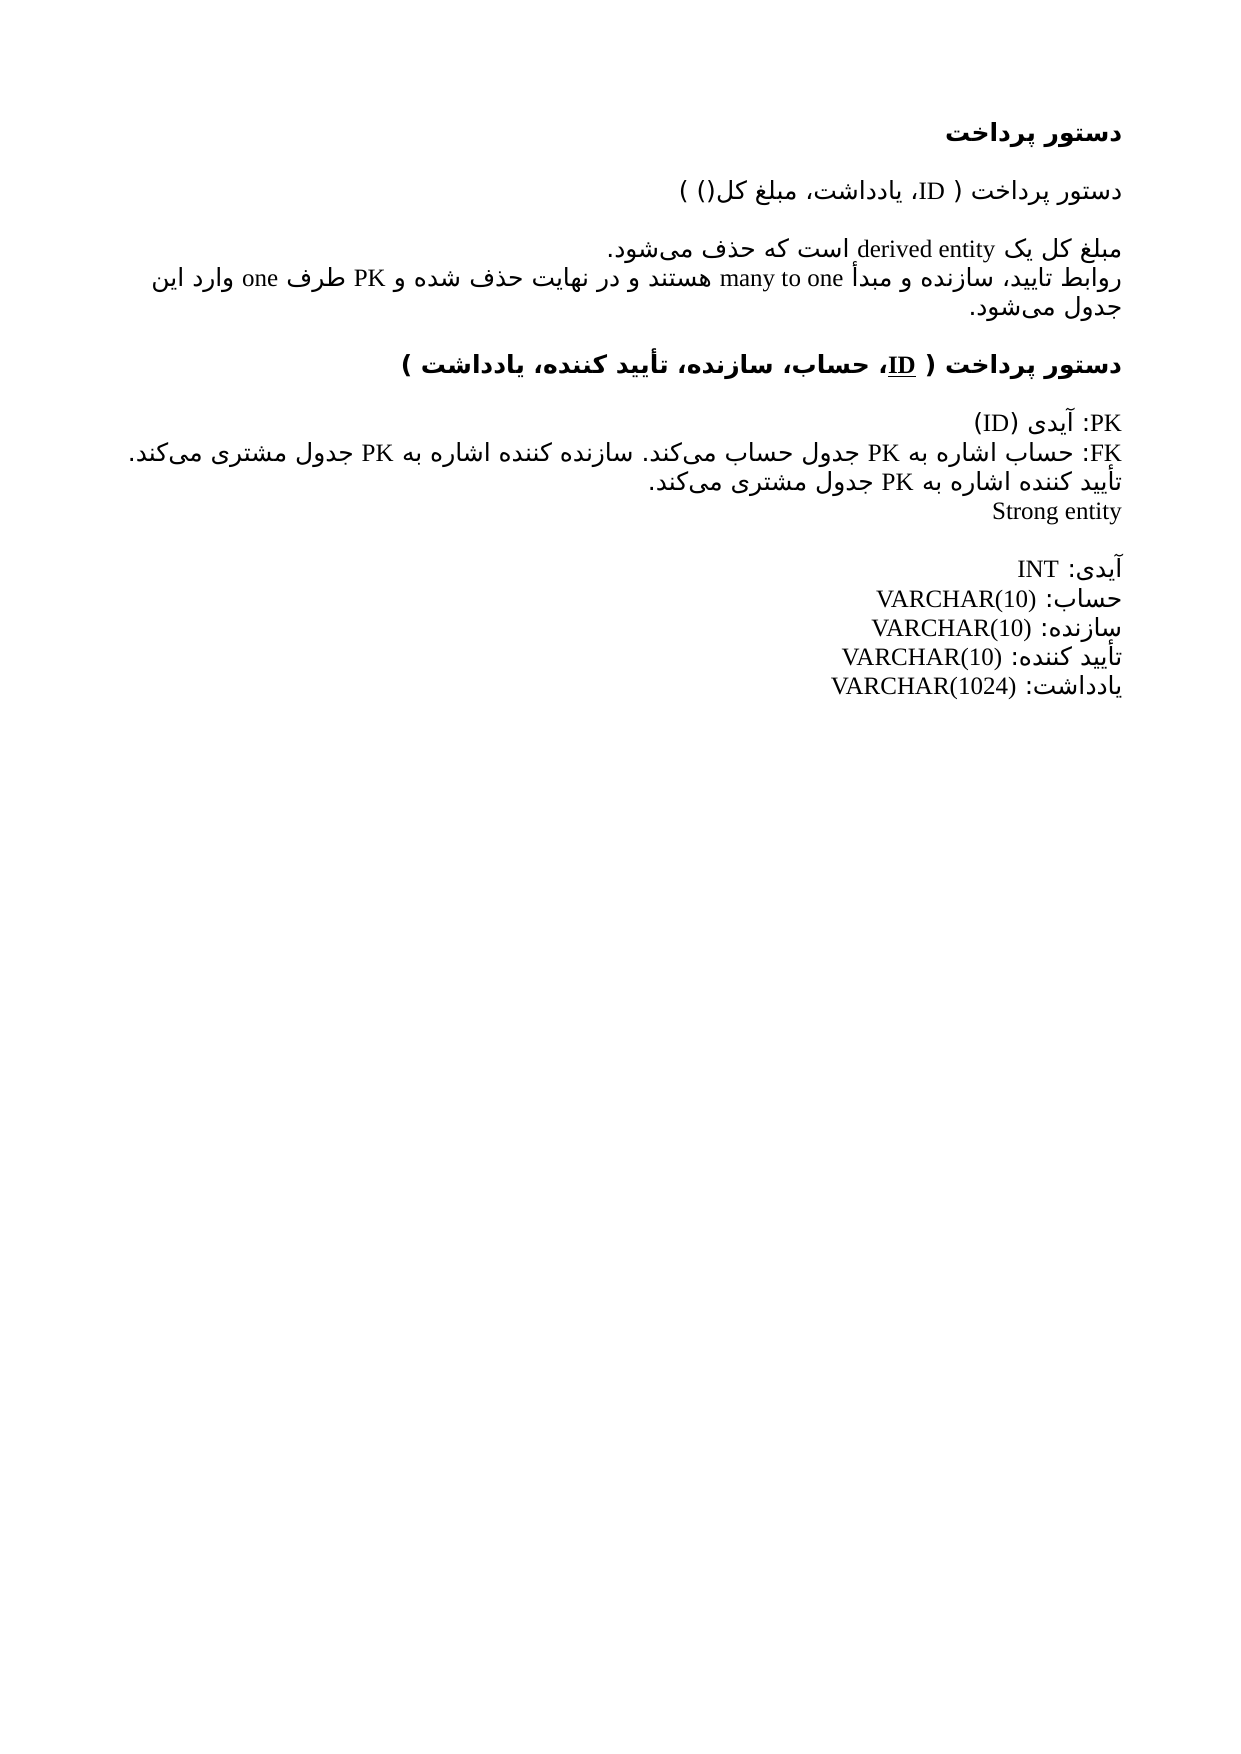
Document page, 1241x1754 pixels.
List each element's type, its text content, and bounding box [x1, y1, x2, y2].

text روابط تایید، سازنده و مبدأ many to one هستند و در نهایت حذف شده و PK طرف one وارد این جدول می‌شود. [118, 263, 1122, 322]
text Strong entity [118, 496, 1122, 526]
text FK: حساب اشاره به PK جدول حساب می‌کند. سازنده کننده اشاره به PK جدول مشتری می‌کند. تأیید کننده اشاره به PK جدول مشتری می‌کند. [118, 438, 1122, 496]
text دستور پرداخت ( ID، حساب، سازنده، تأیید کننده، یادداشت ) [118, 351, 1122, 380]
text سازنده: VARCHAR(10) [118, 613, 1122, 642]
text PK: آیدی (ID) [118, 408, 1122, 438]
text آیدی:‌ INT [118, 554, 1122, 584]
text دستور پرداخت ( ID، یادداشت، مبلغ کل() ) [118, 176, 1122, 205]
text دستور پرداخت [118, 118, 1122, 147]
text حساب: VARCHAR(10) [118, 584, 1122, 613]
text یادداشت: VARCHAR(1024) [118, 671, 1122, 701]
text مبلغ کل یک derived entity است که حذف می‌شود. [118, 234, 1122, 263]
text تأیید کننده: VARCHAR(10) [118, 642, 1122, 671]
